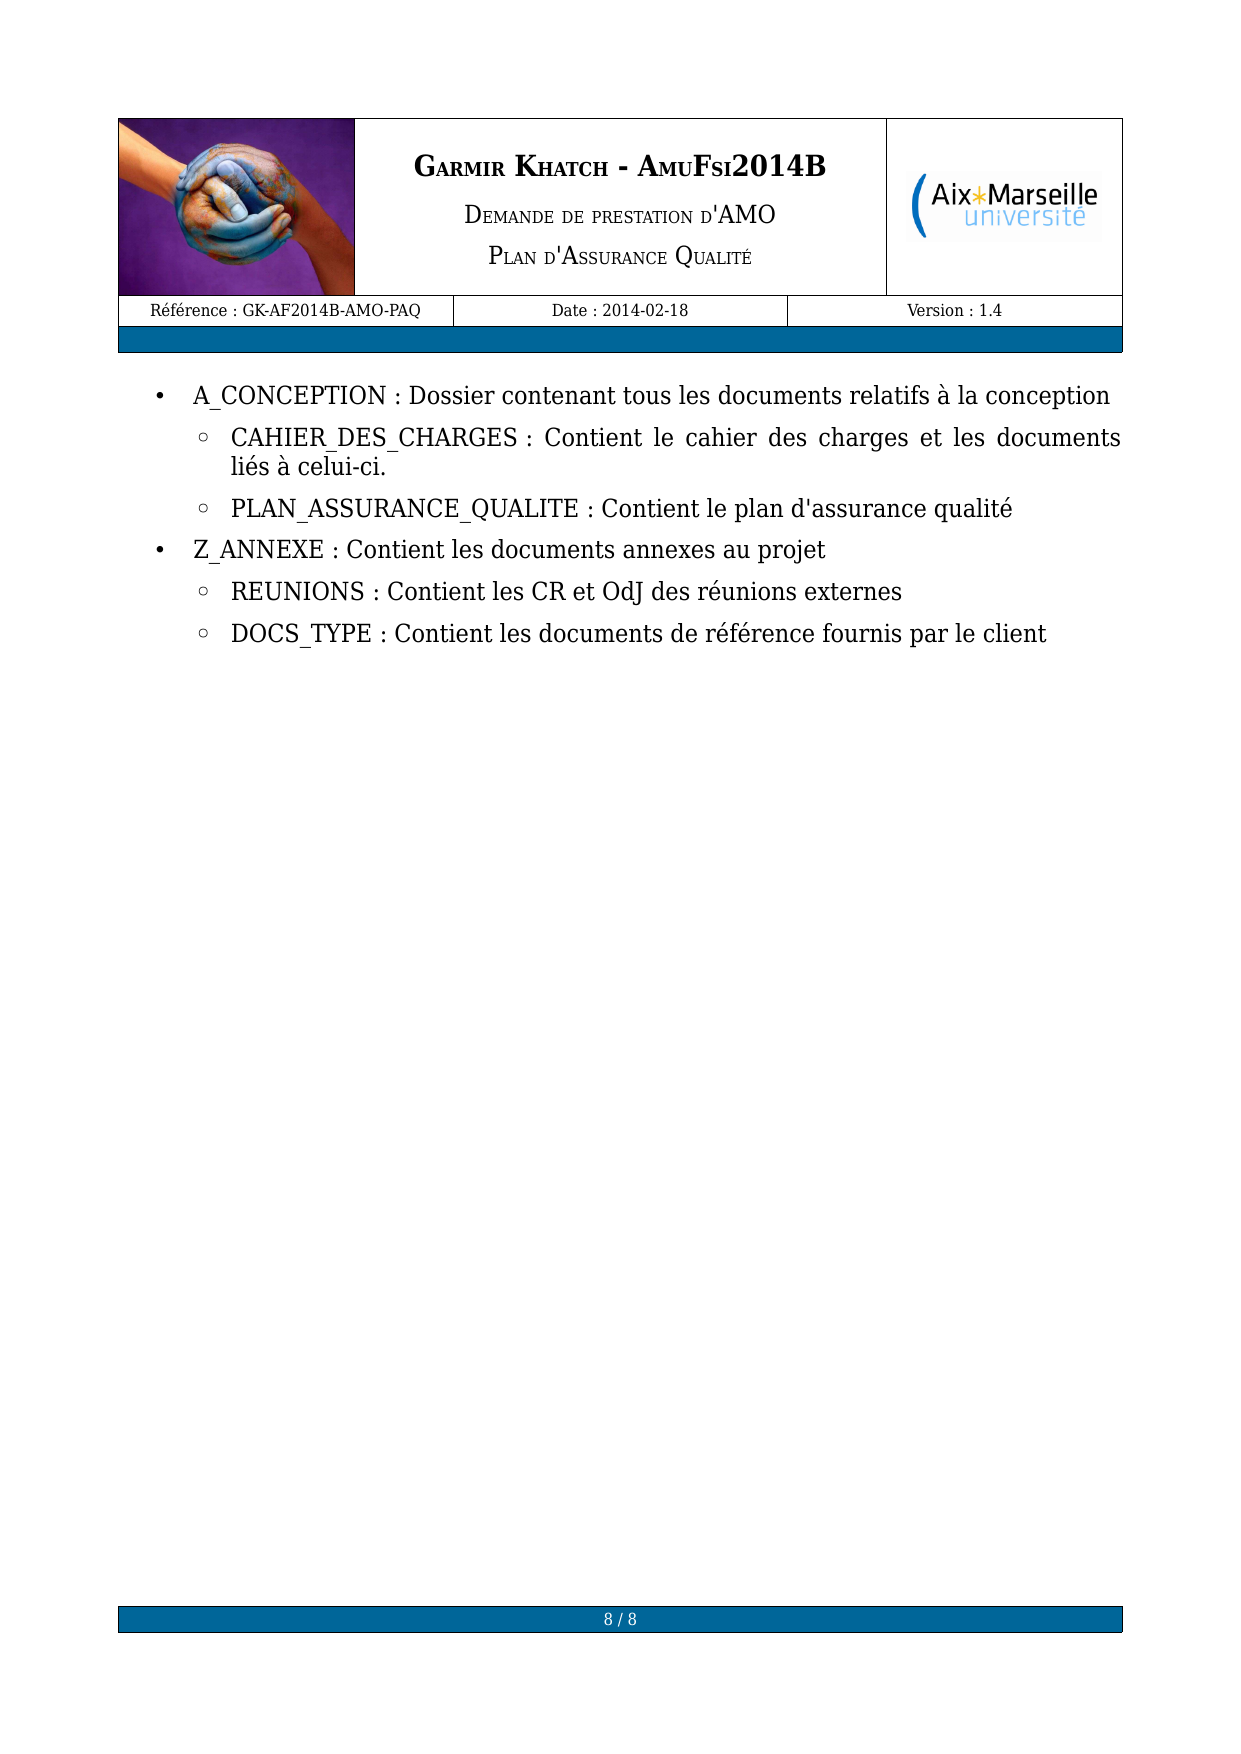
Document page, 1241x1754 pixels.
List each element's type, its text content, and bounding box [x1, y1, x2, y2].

picture [887, 126, 1122, 288]
list A_CONCEPTION : Dossier contenant tous les documents relatifs à la conception [156, 381, 1122, 410]
list Z_ANNEXE : Contient les documents annexes au projet [156, 535, 1122, 564]
picture [119, 119, 354, 295]
list DOCS_TYPE : Contient les documents de référence fournis par le client [193, 619, 1122, 648]
list REUNIONS : Contient les CR et OdJ des réunions externes [193, 577, 1122, 606]
list PLAN_ASSURANCE_QUALITE : Contient le plan d'assurance qualité [193, 494, 1122, 523]
list CAHIER_DES_CHARGES : Contient le cahier des charges et les documents liés à celui-ci. [193, 423, 1122, 481]
